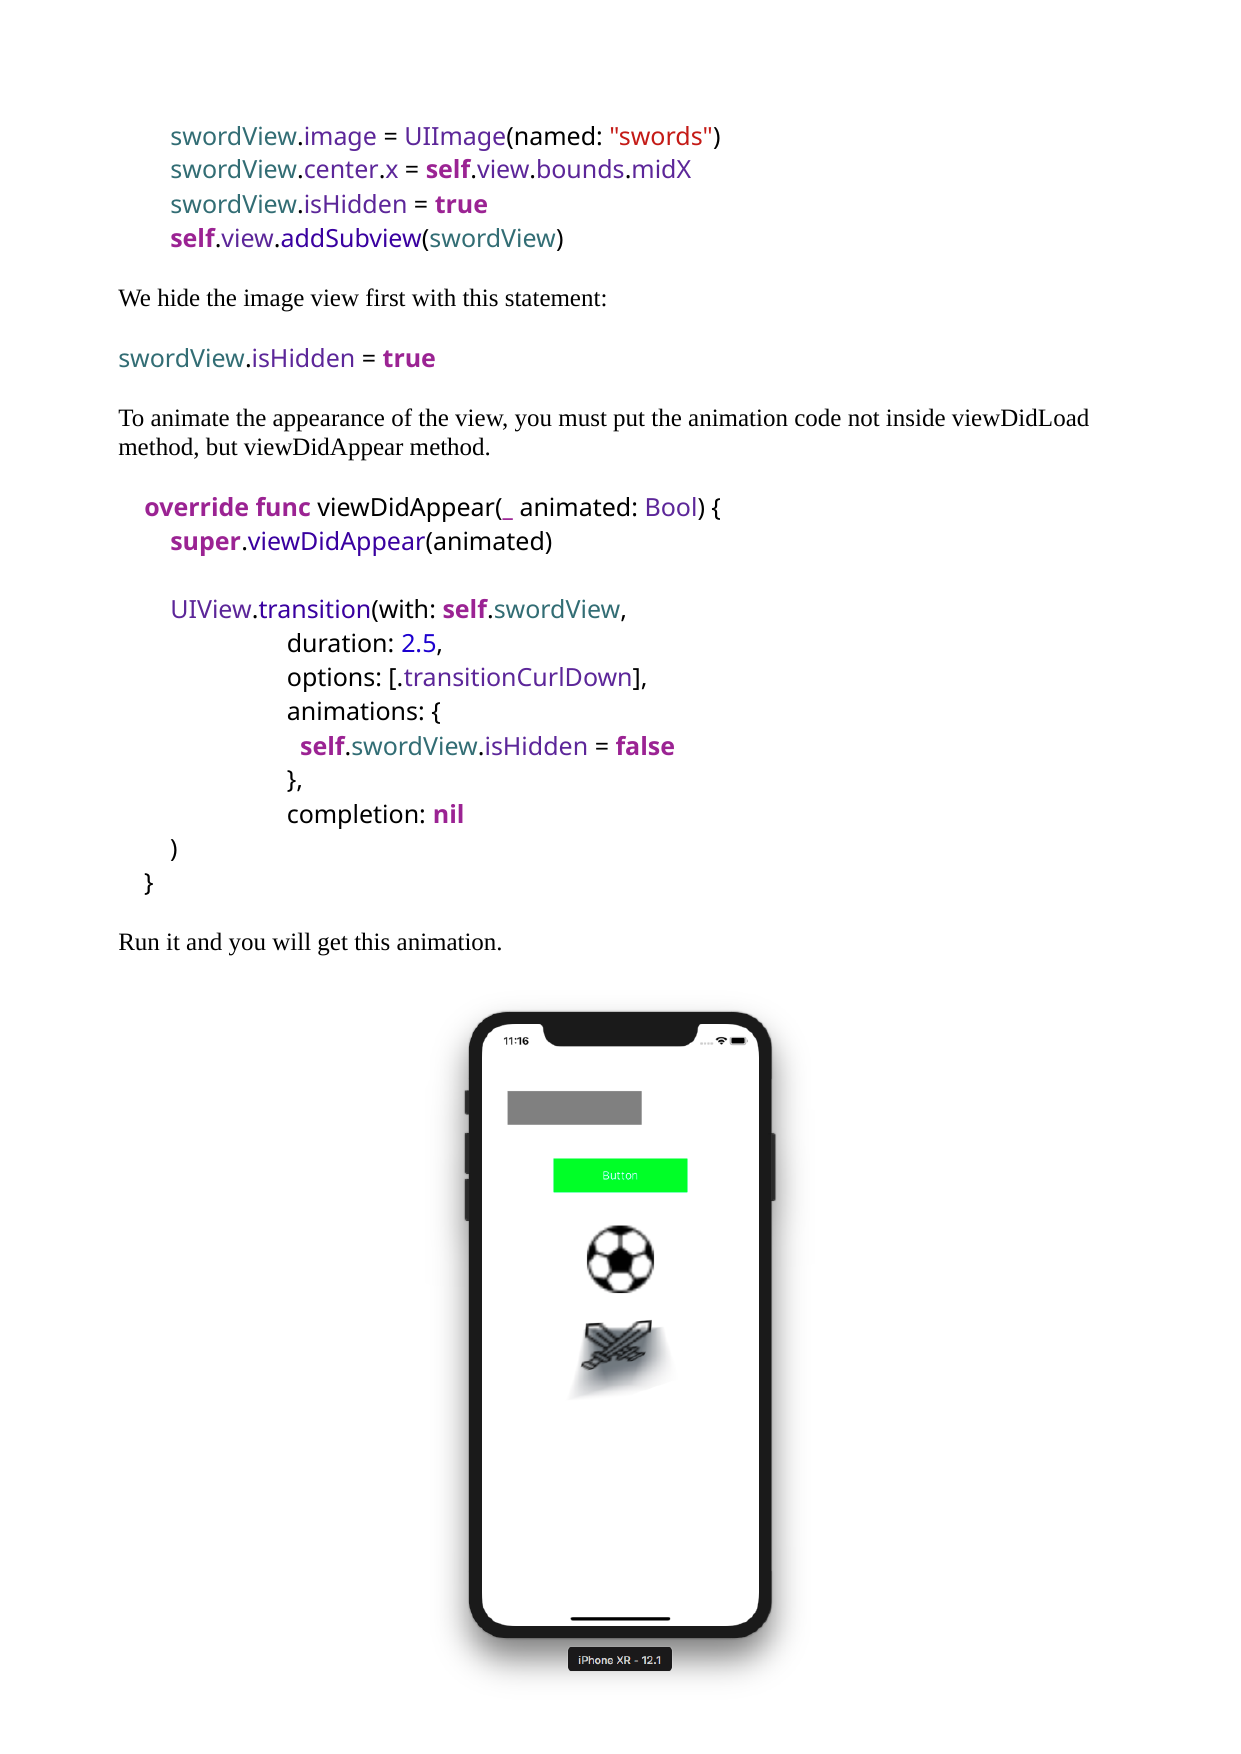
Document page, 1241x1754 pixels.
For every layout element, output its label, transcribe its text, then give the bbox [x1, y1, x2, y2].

text animations: { [118, 694, 1122, 728]
text self.view.addSubview(swordView) [118, 220, 1122, 254]
text duration: 2.5, [118, 626, 1122, 660]
text swordView.isHidden = true [118, 186, 1122, 220]
text super.viewDidAppear(animated) [118, 524, 1122, 558]
text } [118, 864, 1122, 898]
text Run it and you will get this animation. [118, 927, 1122, 956]
text We hide the image view first with this statement: [118, 283, 1122, 312]
picture [415, 984, 825, 1705]
text swordView.center.x = self.view.bounds.midX [118, 152, 1122, 186]
text UIView.transition(with: self.swordView, [118, 592, 1122, 626]
text swordView.isHidden = true [118, 341, 1122, 375]
text self.swordView.isHidden = false [118, 728, 1122, 762]
text swordView.image = UIImage(named: "swords") [118, 118, 1122, 152]
text override func viewDidAppear(_ animated: Bool) { [118, 490, 1122, 524]
text completion: nil [118, 796, 1122, 830]
text To animate the appearance of the view, you must put the animation code not inside viewDidLoad method, but viewDidAppear method. [118, 403, 1122, 461]
text }, [118, 762, 1122, 796]
text options: [.transitionCurlDown], [118, 660, 1122, 694]
text ) [118, 830, 1122, 864]
